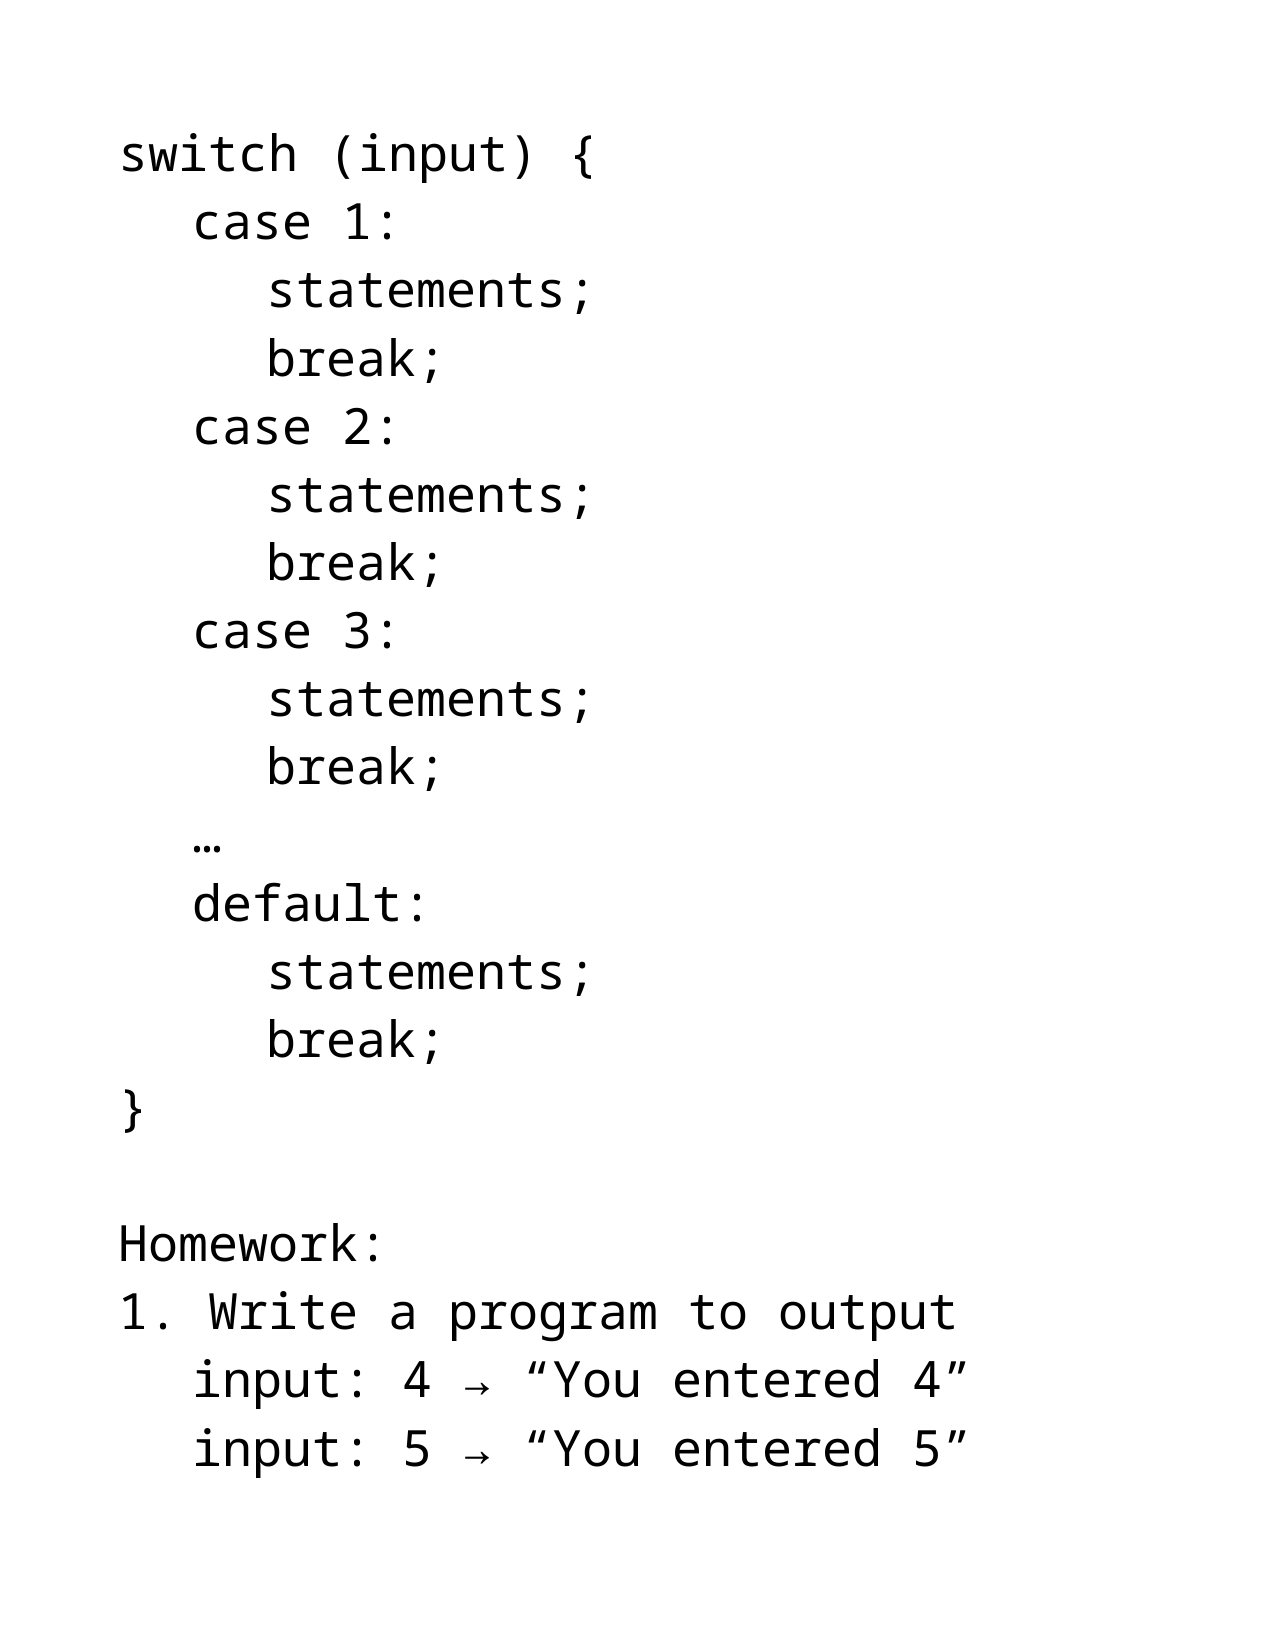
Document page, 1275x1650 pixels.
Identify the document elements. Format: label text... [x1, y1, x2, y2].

text Homework: [118, 1208, 1157, 1276]
text input: 5 → “You entered 5” [118, 1412, 1157, 1481]
text statements; [118, 254, 1157, 322]
text default: [118, 867, 1157, 936]
text statements; [118, 936, 1157, 1004]
text case 2: [118, 391, 1157, 459]
text case 1: [118, 186, 1157, 254]
text statements; [118, 459, 1157, 527]
text } [118, 1072, 1157, 1140]
text statements; [118, 663, 1157, 731]
text break; [118, 731, 1157, 799]
text break; [118, 1004, 1157, 1072]
text 1. Write a program to output [118, 1276, 1157, 1344]
text break; [118, 322, 1157, 391]
text input: 4 → “You entered 4” [118, 1344, 1157, 1412]
text case 3: [118, 595, 1157, 663]
text switch (input) { [118, 118, 1157, 186]
text break; [118, 527, 1157, 595]
text … [118, 799, 1157, 867]
